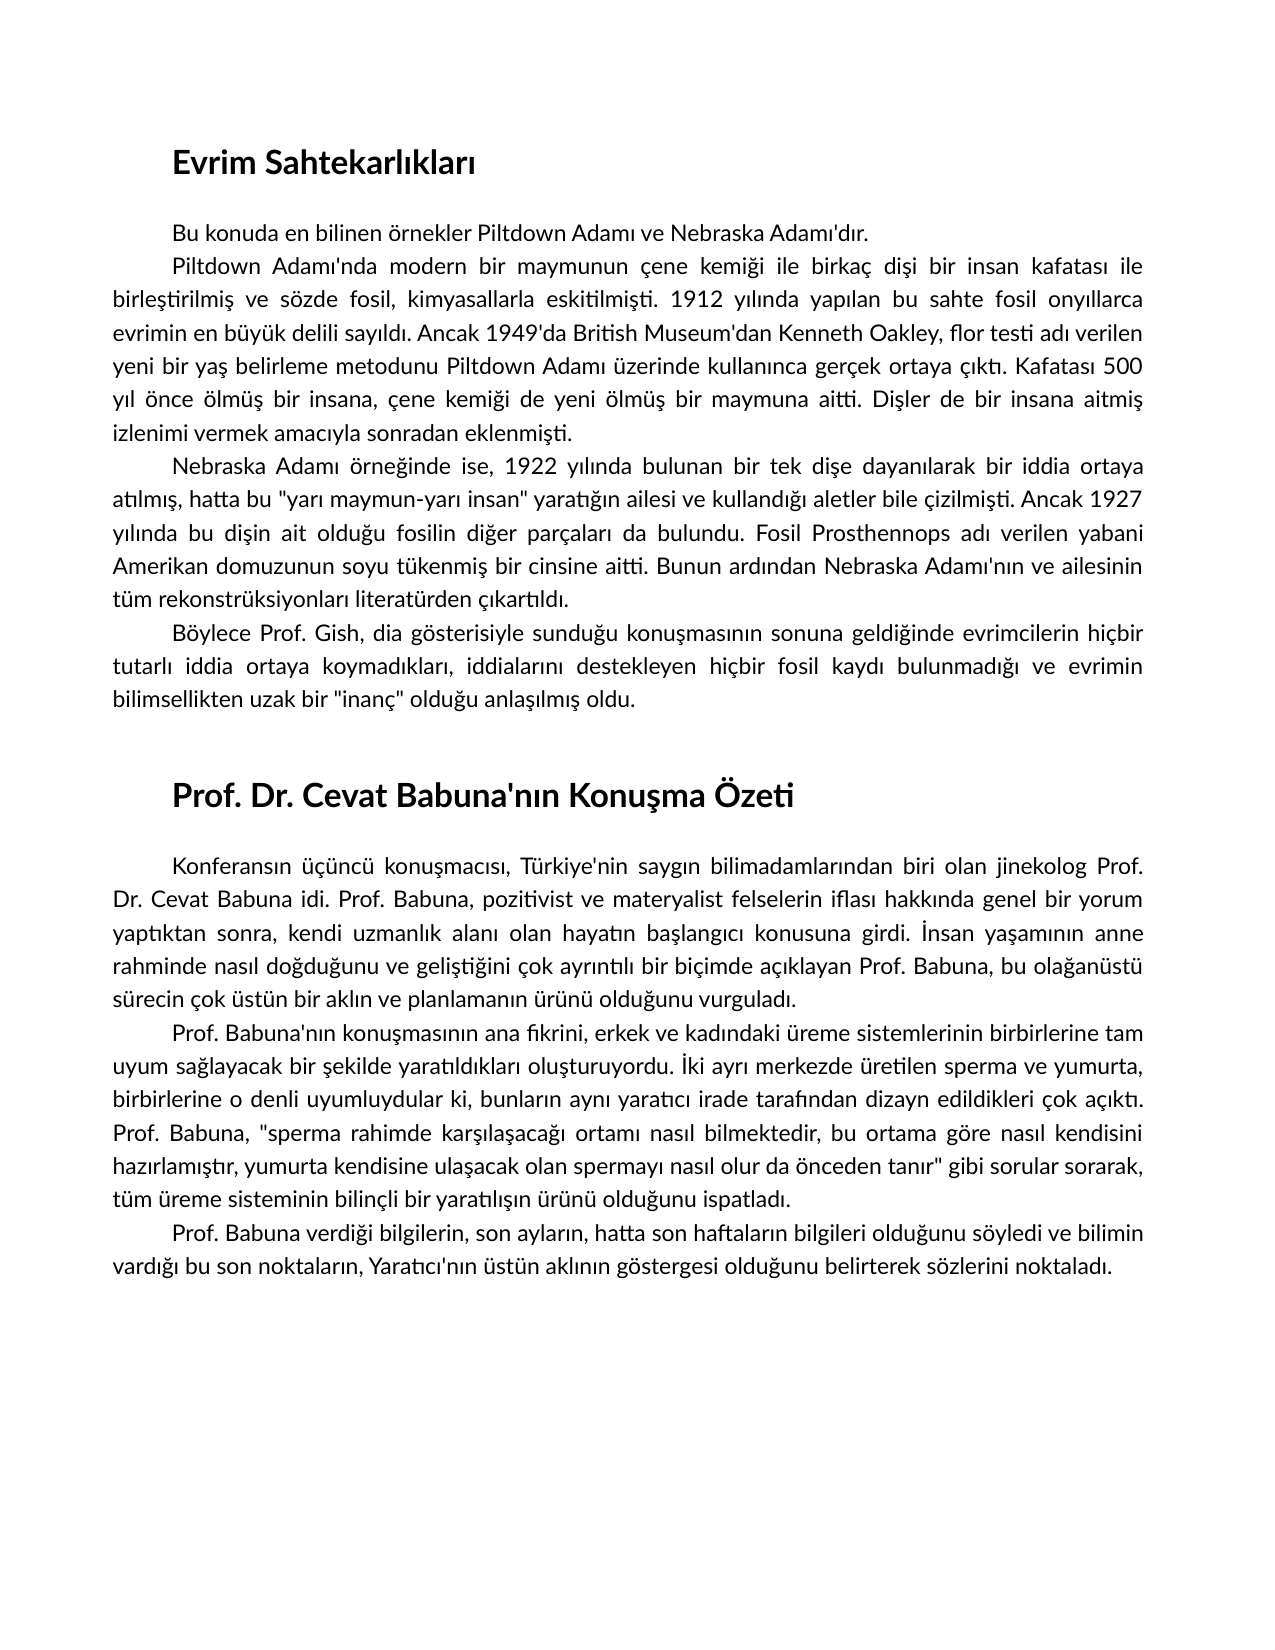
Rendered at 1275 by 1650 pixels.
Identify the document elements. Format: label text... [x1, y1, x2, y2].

text Prof. Babuna'nın konuşmasının ana fikrini, erkek ve kadındaki üreme sistemlerinin birbirlerine tam uyum sağlayacak bir şekilde yaratıldıkları oluşturuyordu. İki ayrı merkezde üretilen sperma ve yumurta, birbirlerine o denli uyumluydular ki, bunların aynı yaratıcı irade tarafından dizayn edildikleri çok açıktı. Prof. Babuna, "sperma rahimde karşılaşacağı ortamı nasıl bilmektedir, bu ortama göre nasıl kendisini hazırlamıştır, yumurta kendisine ulaşacak olan spermayı nasıl olur da önceden tanır" gibi sorular sorarak, tüm üreme sisteminin bilinçli bir yaratılışın ürünü olduğunu ispatladı. [112, 1014, 1145, 1214]
text Bu konuda en bilinen örnekler Piltdown Adamı ve Nebraska Adamı'dır. [112, 214, 1145, 248]
text Evrim Sahtekarlıkları [112, 148, 1145, 181]
subtitle Prof. Dr. Cevat Babuna'nın Konuşma Özeti [112, 781, 1145, 814]
text Piltdown Adamı'nda modern bir maymunun çene kemiği ile birkaç dişi bir insan kafatası ile birleştirilmiş ve sözde fosil, kimyasallarla eskitilmişti. 1912 yılında yapılan bu sahte fosil onyıllarca evrimin en büyük delili sayıldı. Ancak 1949'da British Museum'dan Kenneth Oakley, flor testi adı verilen yeni bir yaş belirleme metodunu Piltdown Adamı üzerinde kullanınca gerçek ortaya çıktı. Kafatası 500 yıl önce ölmüş bir insana, çene kemiği de yeni ölmüş bir maymuna aitti. Dişler de bir insana aitmiş izlenimi vermek amacıyla sonradan eklenmişti. [112, 248, 1145, 448]
text Prof. Babuna verdiği bilgilerin, son ayların, hatta son haftaların bilgileri olduğunu söyledi ve bilimin vardığı bu son noktaların, Yaratıcı'nın üstün aklının göstergesi olduğunu belirterek sözlerini noktaladı. [112, 1214, 1145, 1281]
text Nebraska Adamı örneğinde ise, 1922 yılında bulunan bir tek dişe dayanılarak bir iddia ortaya atılmış, hatta bu "yarı maymun-yarı insan" yaratığın ailesi ve kullandığı aletler bile çizilmişti. Ancak 1927 yılında bu dişin ait olduğu fosilin diğer parçaları da bulundu. Fosil Prosthennops adı verilen yabani Amerikan domuzunun soyu tükenmiş bir cinsine aitti. Bunun ardından Nebraska Adamı'nın ve ailesinin tüm rekonstrüksiyonları literatürden çıkartıldı. [112, 448, 1145, 614]
text Konferansın üçüncü konuşmacısı, Türkiye'nin saygın bilimadamlarından biri olan jinekolog Prof. Dr. Cevat Babuna idi. Prof. Babuna, pozitivist ve materyalist felselerin iflası hakkında genel bir yorum yaptıktan sonra, kendi uzmanlık alanı olan hayatın başlangıcı konusuna girdi. İnsan yaşamının anne rahminde nasıl doğduğunu ve geliştiğini çok ayrıntılı bir biçimde açıklayan Prof. Babuna, bu olağanüstü sürecin çok üstün bir aklın ve planlamanın ürünü olduğunu vurguladı. [112, 848, 1145, 1014]
text Böylece Prof. Gish, dia gösterisiyle sunduğu konuşmasının sonuna geldiğinde evrimcilerin hiçbir tutarlı iddia ortaya koymadıkları, iddialarını destekleyen hiçbir fosil kaydı bulunmadığı ve evrimin bilimsellikten uzak bir "inanç" olduğu anlaşılmış oldu. [112, 614, 1145, 714]
